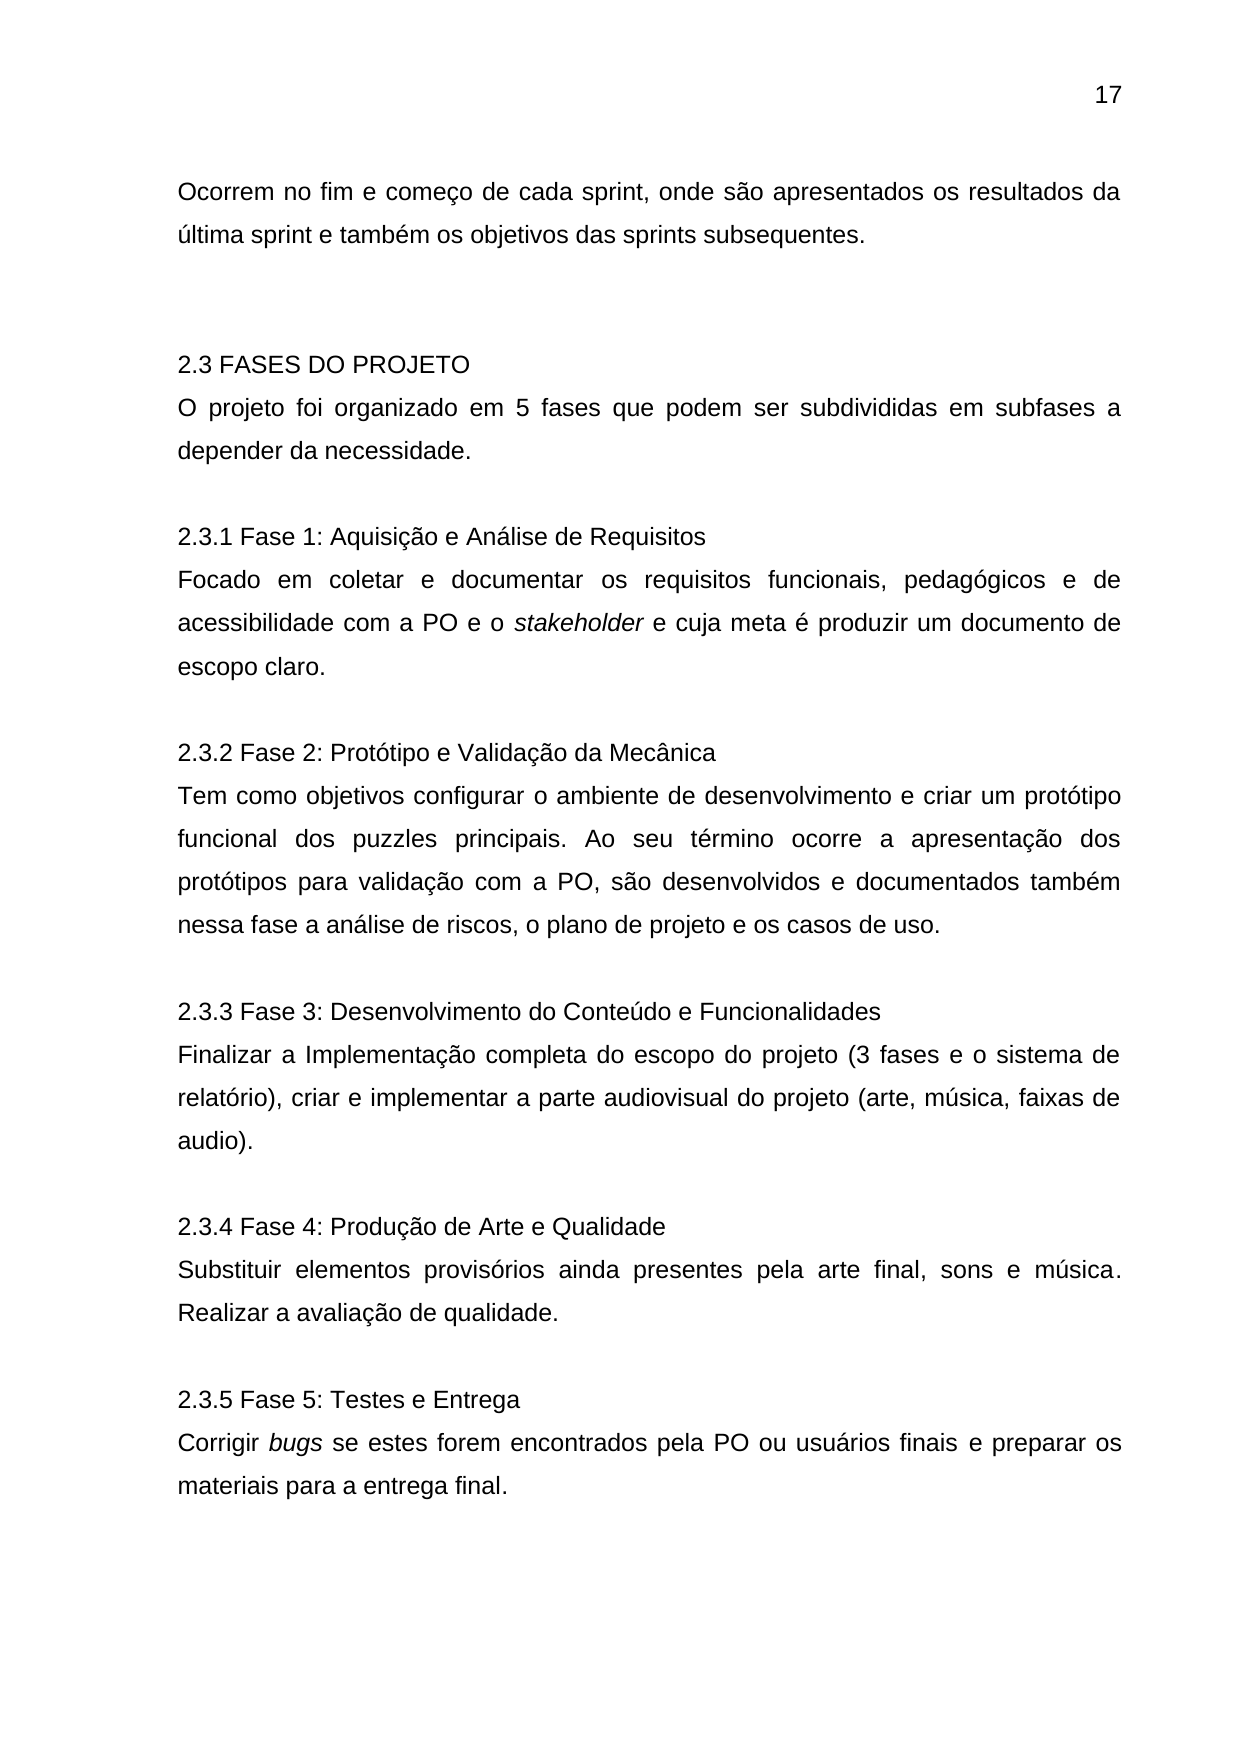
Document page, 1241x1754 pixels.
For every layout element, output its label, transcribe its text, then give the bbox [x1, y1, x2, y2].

text 2.3.2 Fase 2: Protótipo e Validação da Mecânica [177, 738, 1122, 767]
text 2.3.5 Fase 5: Testes e Entrega [177, 1385, 1122, 1413]
text Substituir elementos provisórios ainda presentes pela arte final, sons e música. Realizar a avaliação de qualidade. [177, 1255, 1122, 1327]
text Tem como objetivos configurar o ambiente de desenvolvimento e criar um protótipo funcional dos puzzles principais. Ao seu término ocorre a apresentação dos protótipos para validação com a PO, são desenvolvidos e documentados também nessa fase a análise de riscos, o plano de projeto e os casos de uso. [177, 781, 1122, 939]
text Finalizar a Implementação completa do escopo do projeto (3 fases e o sistema de relatório), criar e implementar a parte audiovisual do projeto (arte, música, faixas de audio). [177, 1040, 1122, 1155]
text 2.3.3 Fase 3: Desenvolvimento do Conteúdo e Funcionalidades [177, 997, 1122, 1025]
text 2.3 FASES DO PROJETO [177, 350, 1122, 378]
text Focado em coletar e documentar os requisitos funcionais, pedagógicos e de acessibilidade com a PO e o stakeholder e cuja meta é produzir um documento de escopo claro. [177, 565, 1122, 680]
text Ocorrem no fim e começo de cada sprint, onde são apresentados os resultados da última sprint e também os objetivos das sprints subsequentes. [177, 177, 1122, 249]
text 2.3.1 Fase 1: Aquisição e Análise de Requisitos [177, 522, 1122, 551]
text O projeto foi organizado em 5 fases que podem ser subdivididas em subfases a depender da necessidade. [177, 393, 1122, 465]
text 2.3.4 Fase 4: Produção de Arte e Qualidade [177, 1212, 1122, 1241]
text Corrigir bugs se estes forem encontrados pela PO ou usuários finais e preparar os materiais para a entrega final. [177, 1428, 1122, 1500]
